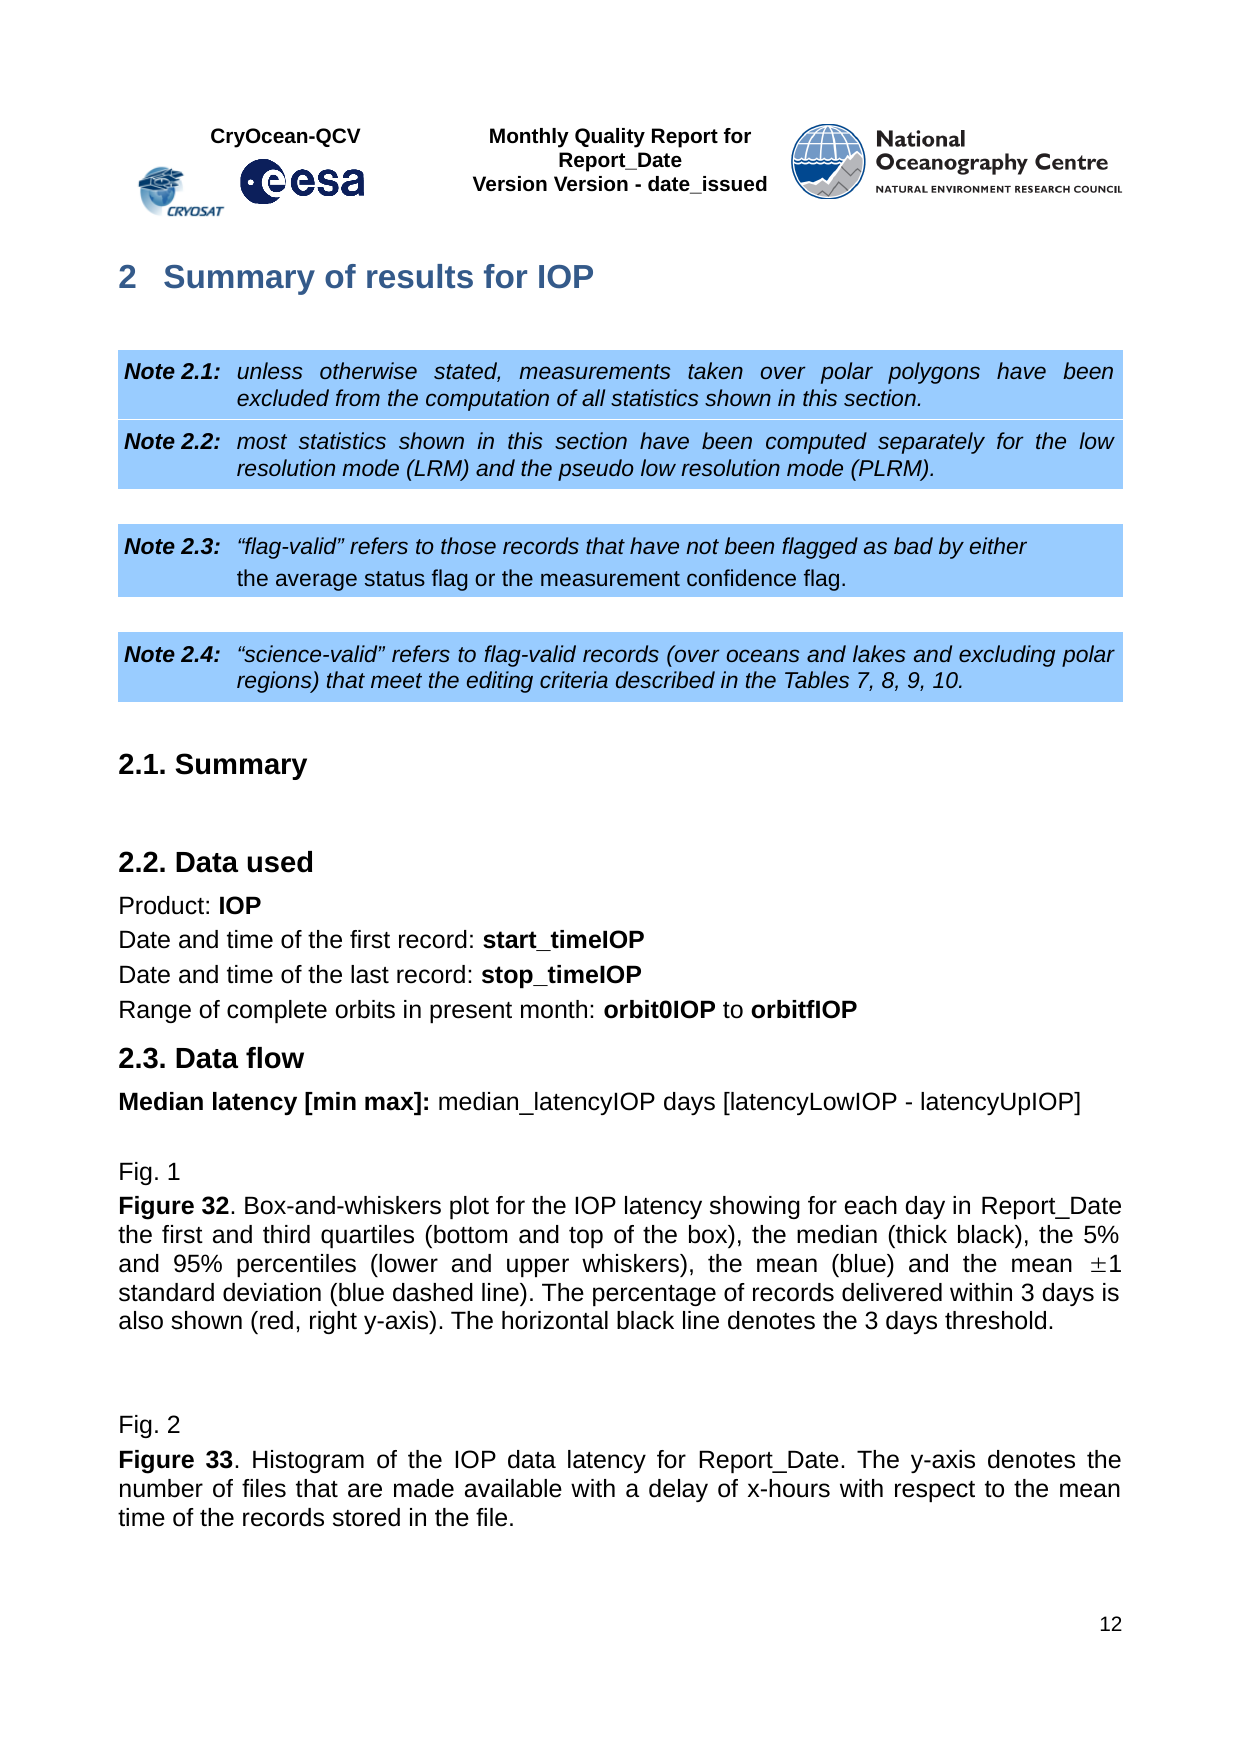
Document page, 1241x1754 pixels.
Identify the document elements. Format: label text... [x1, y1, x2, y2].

table_header unless otherwise stated, measurements taken over polar polygons have been excluded from the computation of all statistics shown in this section. [231, 350, 1123, 419]
table_header Note 2.1: [118, 350, 231, 419]
subtitle Summary of results for IOP [118, 257, 1122, 296]
table_header “science-valid” refers to flag-valid records (over oceans and lakes and excluding polar regions) that meet the editing criteria described in the Tables 7, 8, 9, 10. [231, 632, 1123, 702]
text Fig. 2 [118, 1410, 1122, 1439]
title Date and time of the last record: stop_timeIOP [118, 960, 1122, 989]
text 2.3. Data flow [118, 1041, 1122, 1075]
picture [118, 159, 364, 224]
table_header Note 2.3: [118, 524, 231, 597]
text Median latency [min max]: median_latencyIOP days [latencyLowIOP - latencyUpIOP] [118, 1087, 1122, 1116]
title Date and time of the first record: start_timeIOP [118, 925, 1122, 954]
title Range of complete orbits in present month: orbit0IOP to orbitfIOP [118, 995, 1122, 1023]
table_header “flag-valid” refers to those records that have not been flagged as bad by either the average status flag or the measurement confidence flag. [231, 524, 1123, 597]
table_cell most statistics shown in this section have been computed separately for the low resolution mode (LRM) and the pseudo low resolution mode (PLRM). [231, 420, 1123, 489]
title Product: IOP [118, 891, 1122, 919]
table_header Note 2.4: [118, 632, 231, 702]
text 2.2. Data used [118, 845, 1122, 878]
text Figure 32. Box-and-whiskers plot for the IOP latency showing for each day in Report_Date the first and third quartiles (bottom and top of the box), the median (thick black), the 5% and 95% percentiles (lower and upper whiskers), the mean (blue) and the mean ±1 standard deviation (blue dashed line). The percentage of records delivered within 3 days is also shown (red, right y-axis). The horizontal black line denotes the 3 days threshold. [118, 1191, 1122, 1335]
text 2.1. Summary [118, 747, 1122, 781]
text Figure 33. Histogram of the IOP data latency for Report_Date. The y-axis denotes the number of files that are made available with a delay of x-hours with respect to the mean time of the records stored in the file. [118, 1445, 1122, 1531]
text Fig. 1 [118, 1157, 1122, 1185]
table_cell Note 2.2: [118, 420, 231, 489]
